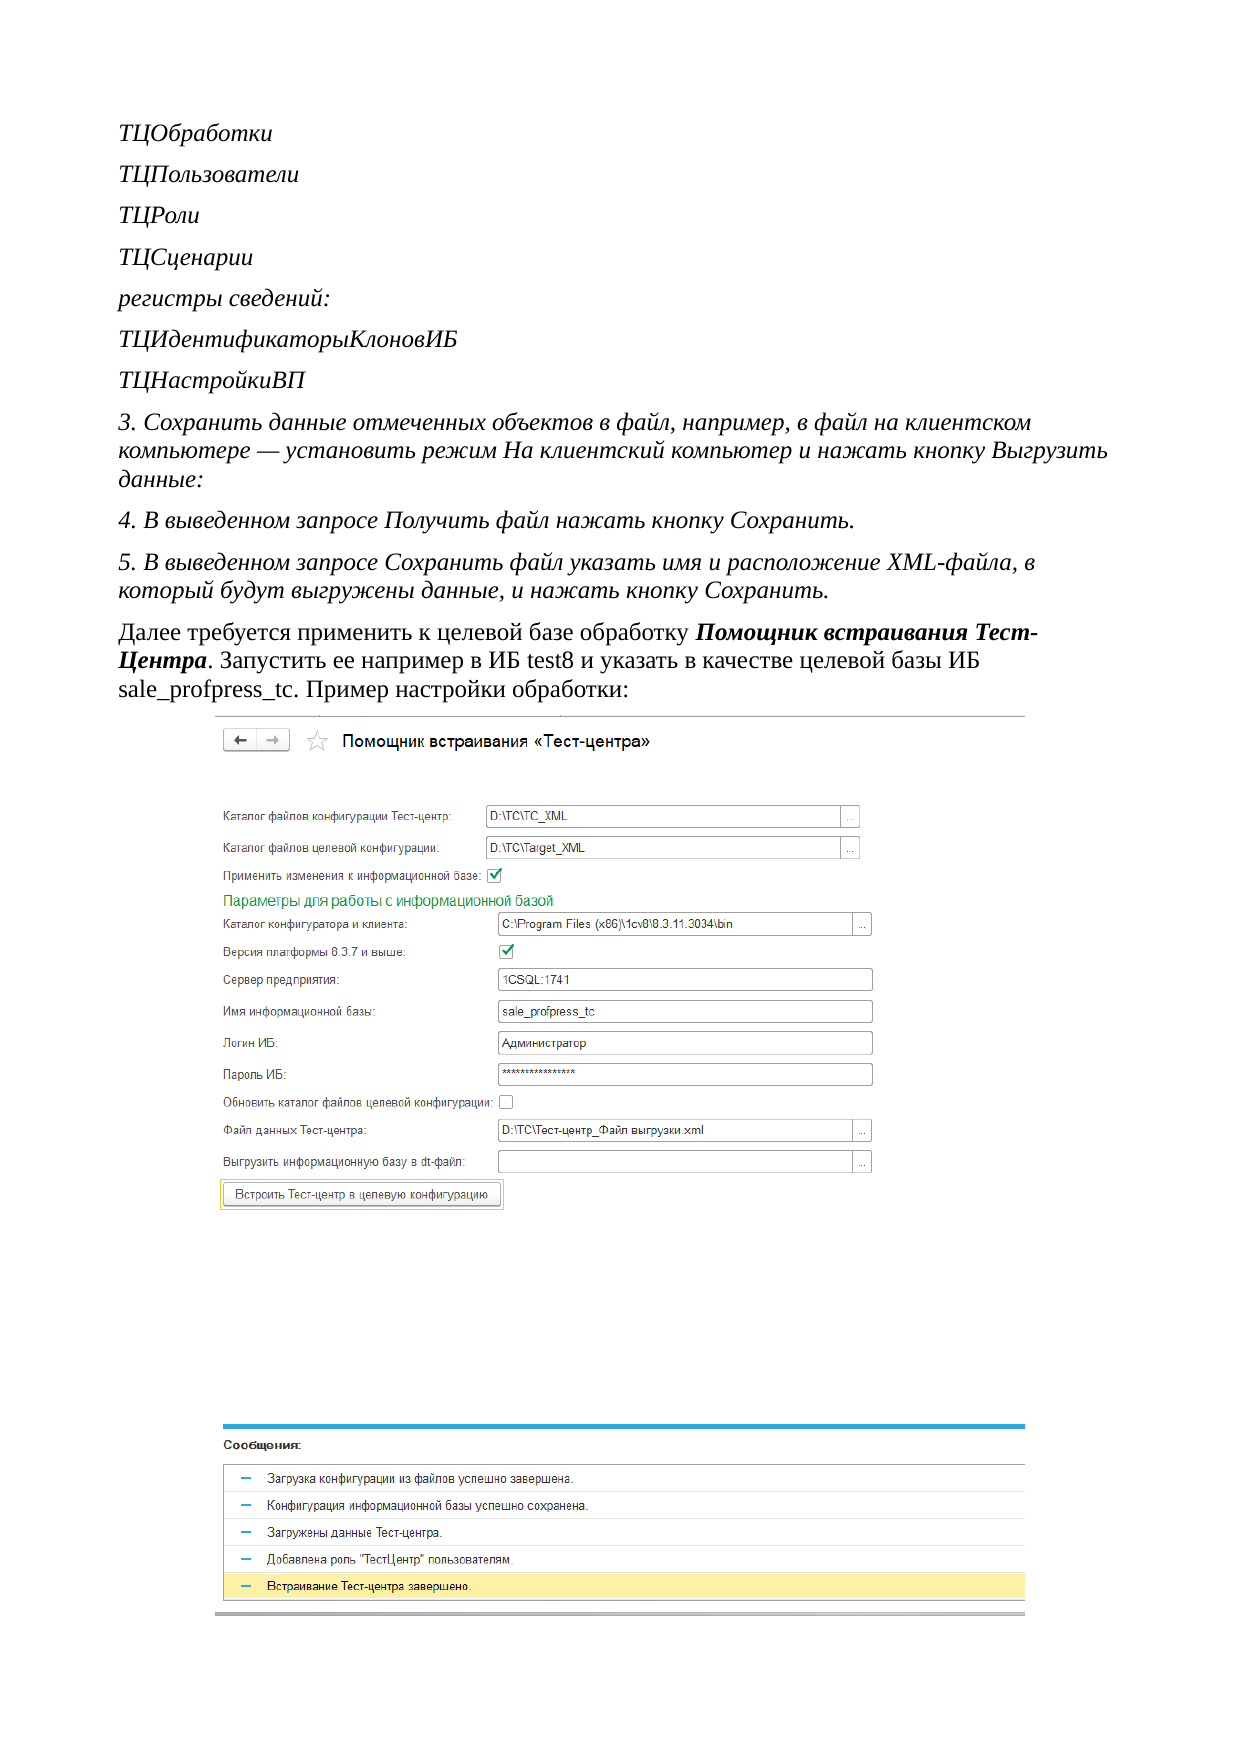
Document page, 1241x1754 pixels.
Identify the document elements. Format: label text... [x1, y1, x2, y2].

text ТЦПользователи [118, 159, 1122, 188]
text ТЦРоли [118, 201, 1122, 229]
text ТЦОбработки [118, 118, 1122, 147]
text ТЦИдентификаторыКлоновИБ [118, 324, 1122, 353]
text регистры сведений: [118, 283, 1122, 312]
text 5. В выведенном запросе Сохранить файл указать имя и расположение XML-файла, в который будут выгружены данные, и нажать кнопку Сохранить. [118, 547, 1122, 604]
text ТЦНастройкиВП [118, 366, 1122, 394]
text 3. Сохранить данные отмеченных объектов в файл, например, в файл на клиентском компьютере — установить режим На клиентский компьютер и нажать кнопку Выгрузить данные: [118, 407, 1122, 493]
text Далее требуется применить к целевой базе обработку Помощник встраивания Тест-Центра. Запустить ее например в ИБ test8 и указать в качестве целевой базы ИБ sale_profpress_tc. Пример настройки обработки: [118, 617, 1122, 703]
text ТЦСценарии [118, 242, 1122, 271]
text 4. В выведенном запросе Получить файл нажать кнопку Сохранить. [118, 506, 1122, 534]
picture [215, 715, 1025, 1616]
